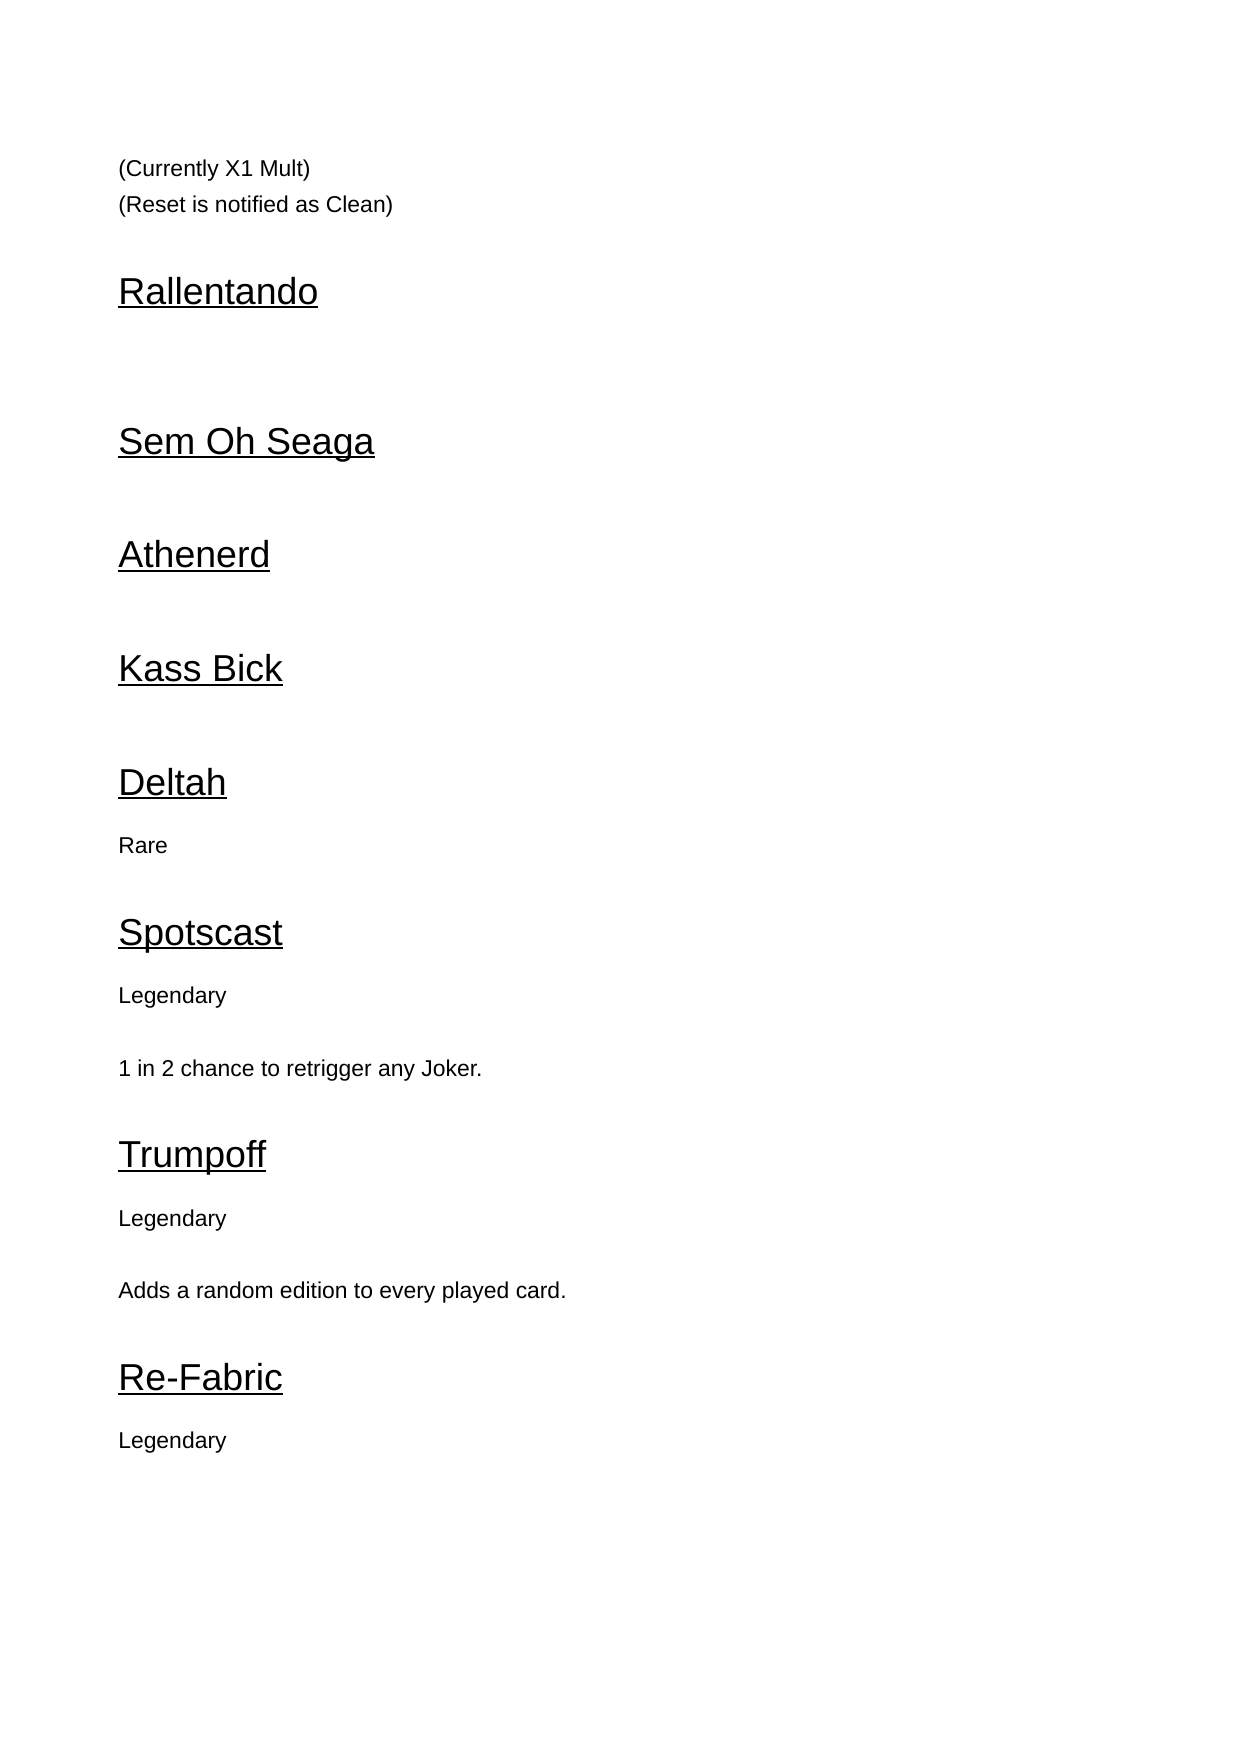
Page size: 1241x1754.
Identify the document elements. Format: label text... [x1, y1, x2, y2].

text 1 in 2 chance to retrigger any Joker. [118, 1054, 1122, 1081]
subtitle Sem Oh Seaga [118, 419, 1122, 462]
text Legendary [118, 982, 1122, 1008]
text Adds a random edition to every played card. [118, 1277, 1122, 1303]
text Legendary [118, 1204, 1122, 1231]
subtitle Deltah [118, 760, 1122, 803]
subtitle Rallentando [118, 269, 1122, 312]
subtitle Spotscast [118, 910, 1122, 953]
subtitle Re-Fabric [118, 1355, 1122, 1398]
text (Reset is notified as Clean) [118, 191, 1122, 217]
text Legendary [118, 1427, 1122, 1453]
subtitle Trumpoff [118, 1132, 1122, 1176]
text (Currently X1 Mult) [118, 154, 1122, 181]
subtitle Kass Bick [118, 646, 1122, 689]
subtitle Athenerd [118, 532, 1122, 576]
text Rare [118, 832, 1122, 858]
